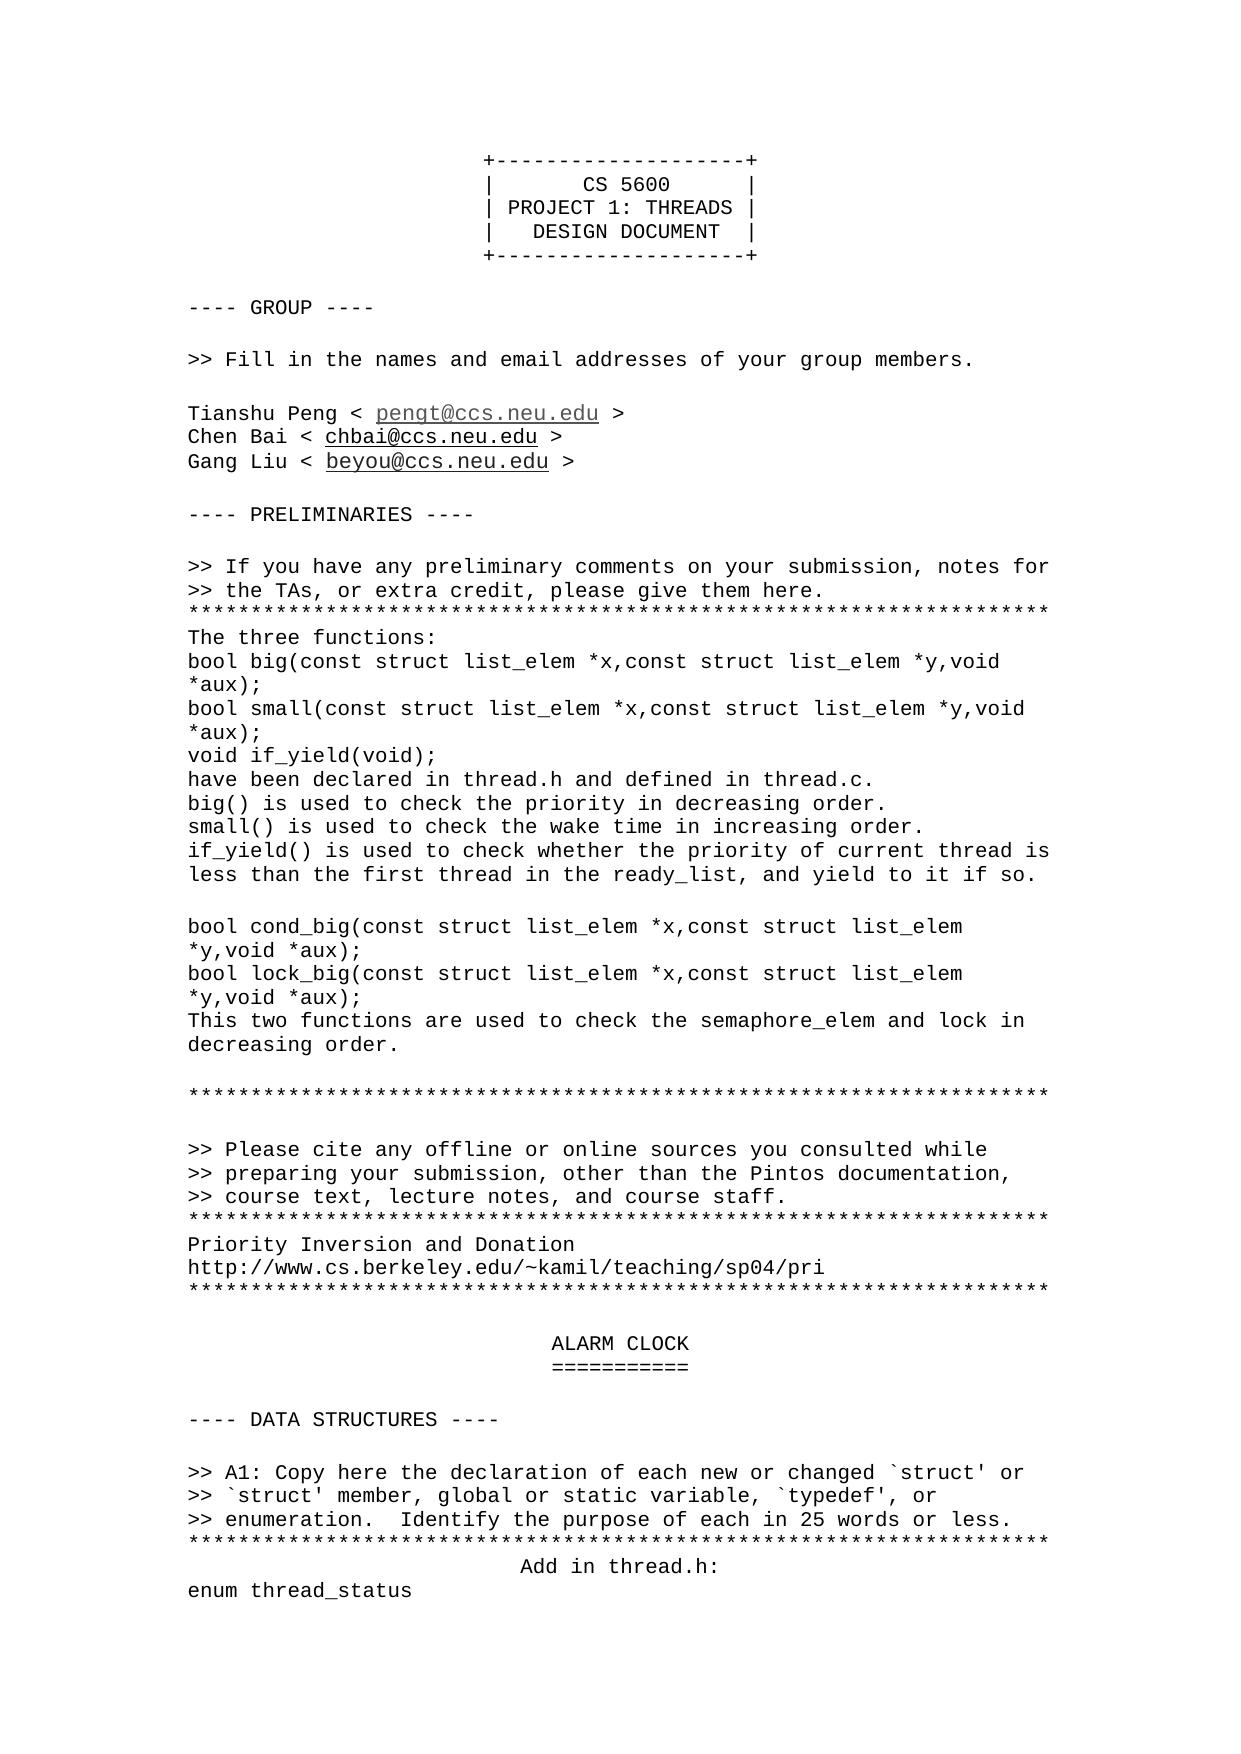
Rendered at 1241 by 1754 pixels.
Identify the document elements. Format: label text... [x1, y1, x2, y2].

text if_yield() is used to check whether the priority of current thread is less than the first thread in the ready_list, and yield to it if so. [187, 840, 1053, 887]
text >> Please cite any offline or online sources you consulted while [187, 1139, 1053, 1163]
text +--------------------+ [187, 244, 1053, 268]
text | CS 5600 | [187, 174, 1053, 197]
text Gang Liu < beyou@ccs.neu.edu > [187, 450, 1053, 475]
text | DESIGN DOCUMENT | [187, 221, 1053, 244]
text big() is used to check the priority in decreasing order. [187, 793, 1053, 816]
text have been declared in thread.h and defined in thread.c. [187, 769, 1053, 793]
text >> course text, lecture notes, and course staff. [187, 1186, 1053, 1210]
text http://www.cs.berkeley.edu/~kamil/teaching/sp04/pri [187, 1257, 1053, 1281]
text bool small(const struct list_elem *x,const struct list_elem *y,void *aux); [187, 698, 1053, 745]
text ********************************************************************* [187, 603, 1053, 627]
text Add in thread.h: [187, 1556, 1053, 1580]
text >> enumeration. Identify the purpose of each in 25 words or less. [187, 1509, 1053, 1533]
text Priority Inversion and Donation [187, 1233, 1053, 1257]
text ********************************************************************* [187, 1533, 1053, 1556]
text This two functions are used to check the semaphore_elem and lock in decreasing order. [187, 1011, 1053, 1058]
text bool cond_big(const struct list_elem *x,const struct list_elem *y,void *aux); [187, 916, 1053, 963]
text small() is used to check the wake time in increasing order. [187, 816, 1053, 840]
text The three functions: [187, 627, 1053, 651]
text enum thread_status [187, 1580, 1053, 1603]
text >> Fill in the names and email addresses of your group members. [187, 349, 1053, 373]
text >> preparing your submission, other than the Pintos documentation, [187, 1163, 1053, 1186]
text bool lock_big(const struct list_elem *x,const struct list_elem *y,void *aux); [187, 963, 1053, 1011]
text >> A1: Copy here the declaration of each new or changed `struct' or [187, 1462, 1053, 1485]
text | PROJECT 1: THREADS | [187, 197, 1053, 221]
text ALARM CLOCK [187, 1333, 1053, 1357]
text bool big(const struct list_elem *x,const struct list_elem *y,void *aux); [187, 651, 1053, 698]
text ********************************************************************* [187, 1087, 1053, 1110]
text =========== [187, 1357, 1053, 1381]
text +--------------------+ [187, 150, 1053, 174]
text ---- DATA STRUCTURES ---- [187, 1409, 1053, 1433]
text >> the TAs, or extra credit, please give them here. [187, 580, 1053, 603]
text >> If you have any preliminary comments on your submission, notes for [187, 556, 1053, 580]
text >> `struct' member, global or static variable, `typedef', or [187, 1485, 1053, 1509]
text ---- GROUP ---- [187, 297, 1053, 321]
text ---- PRELIMINARIES ---- [187, 504, 1053, 527]
text Chen Bai < chbai@ccs.neu.edu > [187, 427, 1053, 450]
text void if_yield(void); [187, 745, 1053, 769]
text ********************************************************************* [187, 1281, 1053, 1304]
text Tianshu Peng < pengt@ccs.neu.edu > [187, 402, 1053, 427]
text ********************************************************************* [187, 1210, 1053, 1233]
